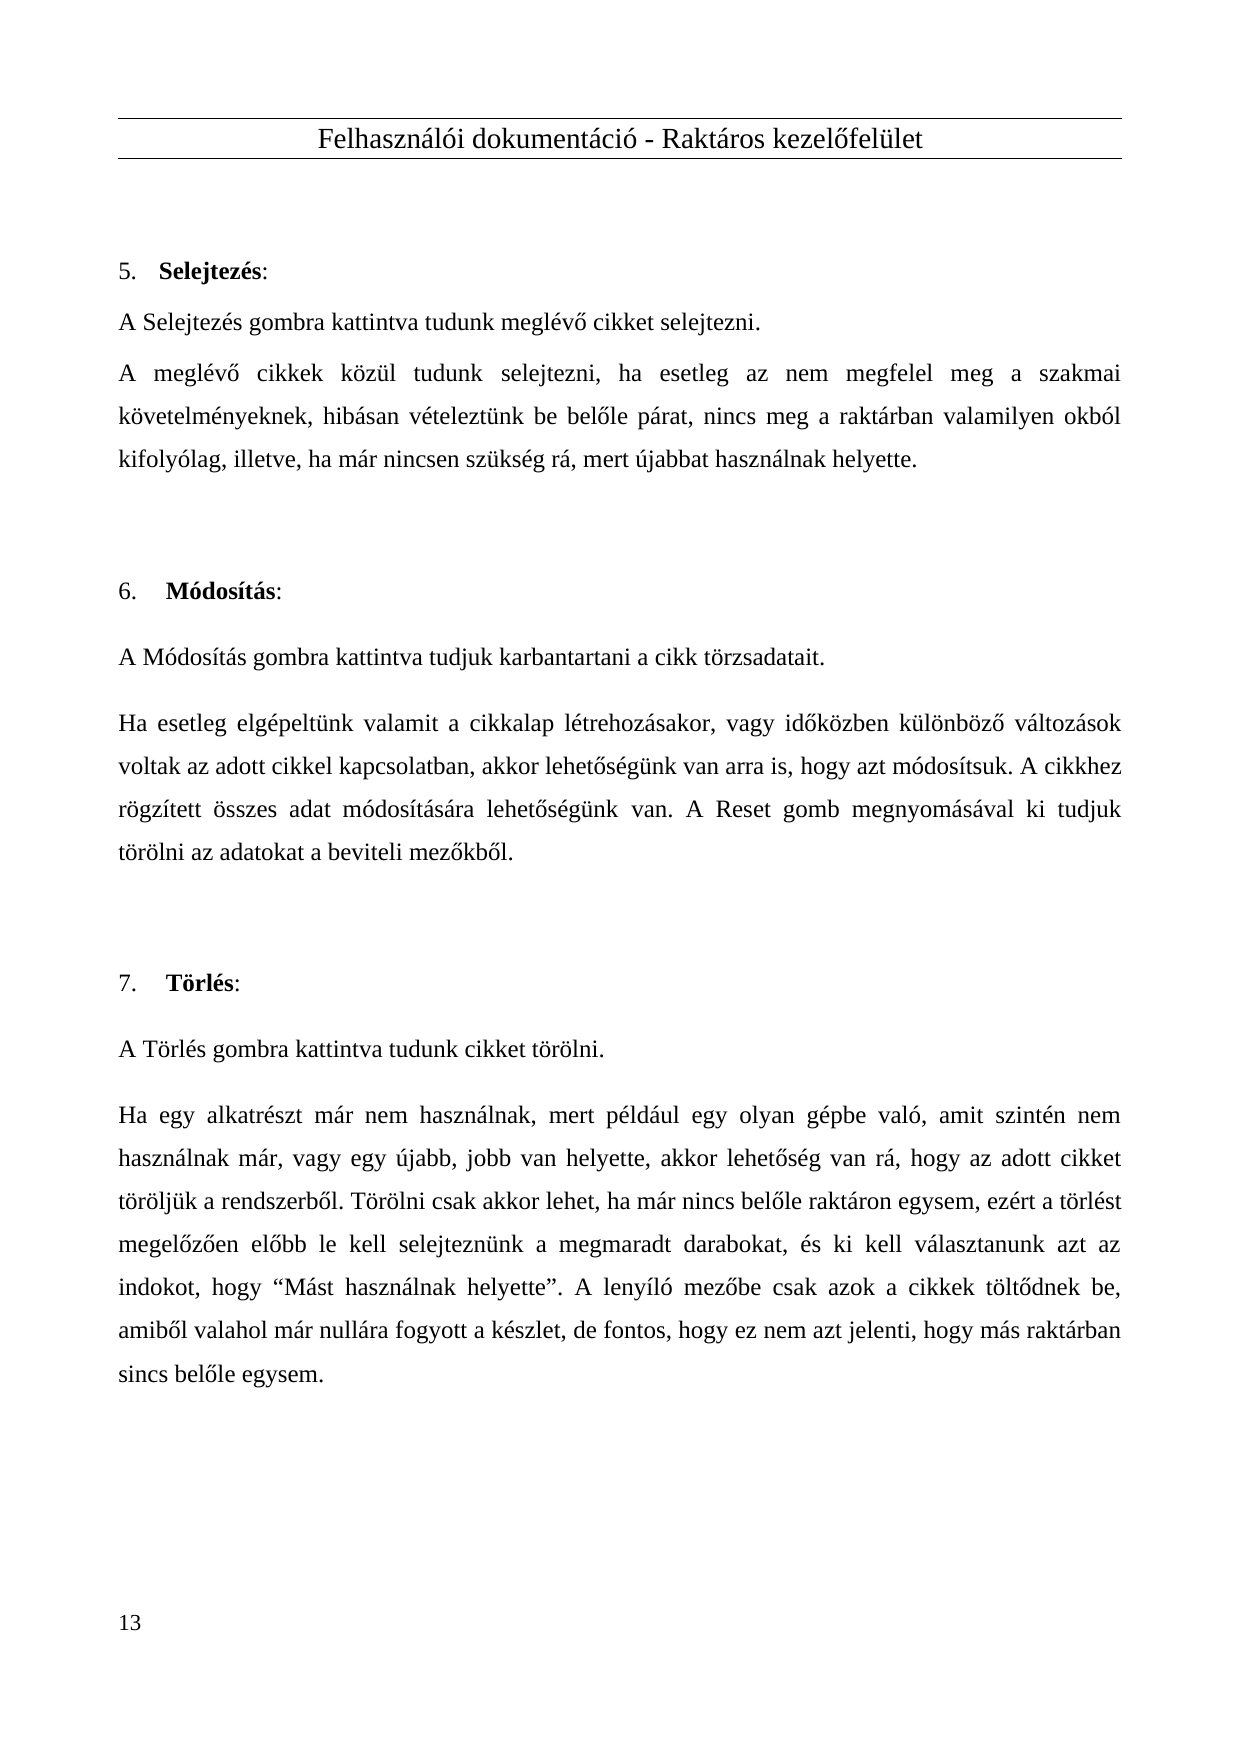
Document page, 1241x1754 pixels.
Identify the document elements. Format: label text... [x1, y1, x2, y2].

list Törlés: [118, 968, 1122, 997]
list Ha esetleg elgépeltünk valamit a cikkalap létrehozásakor, vagy időközben különböző változások voltak az adott cikkel kapcsolatban, akkor lehetőségünk van arra is, hogy azt módosítsuk. A cikkhez rögzített összes adat módosítására lehetőségünk van. A Reset gomb megnyomásával ki tudjuk törölni az adatokat a beviteli mezőkből. [118, 708, 1122, 866]
list A Módosítás gombra kattintva tudjuk karbantartani a cikk törzsadatait. [118, 642, 1122, 671]
list Ha egy alkatrészt már nem használnak, mert például egy olyan gépbe való, amit szintén nem használnak már, vagy egy újabb, jobb van helyette, akkor lehetőség van rá, hogy az adott cikket töröljük a rendszerből. Törölni csak akkor lehet, ha már nincs belőle raktáron egysem, ezért a törlést megelőzően előbb le kell selejteznünk a megmaradt darabokat, és ki kell választanunk azt az indokot, hogy “Mást használnak helyette”. A lenyíló mezőbe csak azok a cikkek töltődnek be, amiből valahol már nullára fogyott a készlet, de fontos, hogy ez nem azt jelenti, hogy más raktárban sincs belőle egysem. [118, 1100, 1122, 1387]
list A Selejtezés gombra kattintva tudunk meglévő cikket selejtezni. [118, 307, 1122, 336]
list A Törlés gombra kattintva tudunk cikket törölni. [118, 1034, 1122, 1063]
list Módosítás: [118, 576, 1122, 605]
list A meglévő cikkek közül tudunk selejtezni, ha esetleg az nem megfelel meg a szakmai követelményeknek, hibásan vételeztünk be belőle párat, nincs meg a raktárban valamilyen okból kifolyólag, illetve, ha már nincsen szükség rá, mert újabbat használnak helyette. [118, 358, 1122, 473]
list Selejtezés: [118, 256, 1122, 285]
